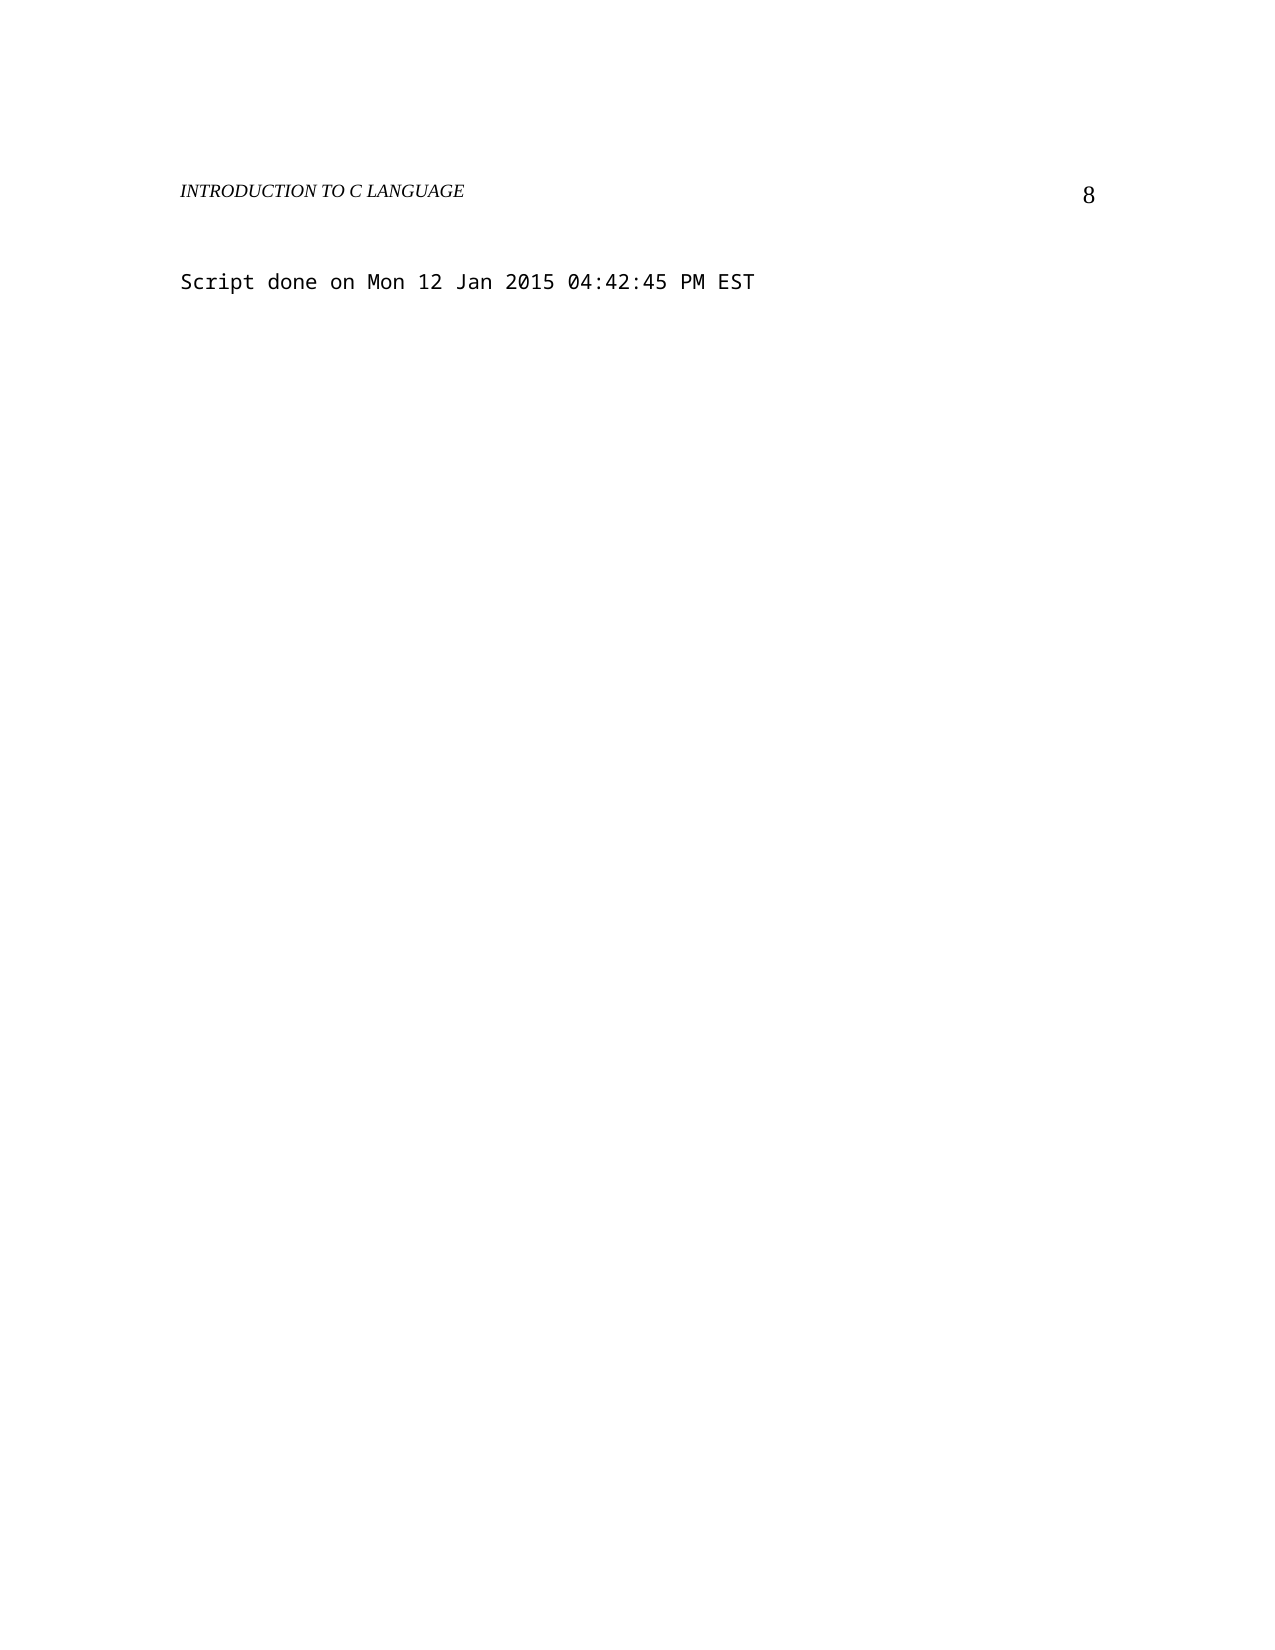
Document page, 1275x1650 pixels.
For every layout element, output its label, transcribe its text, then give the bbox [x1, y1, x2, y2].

text Script done on Mon 12 Jan 2015 04:42:45 PM EST [180, 267, 1095, 296]
